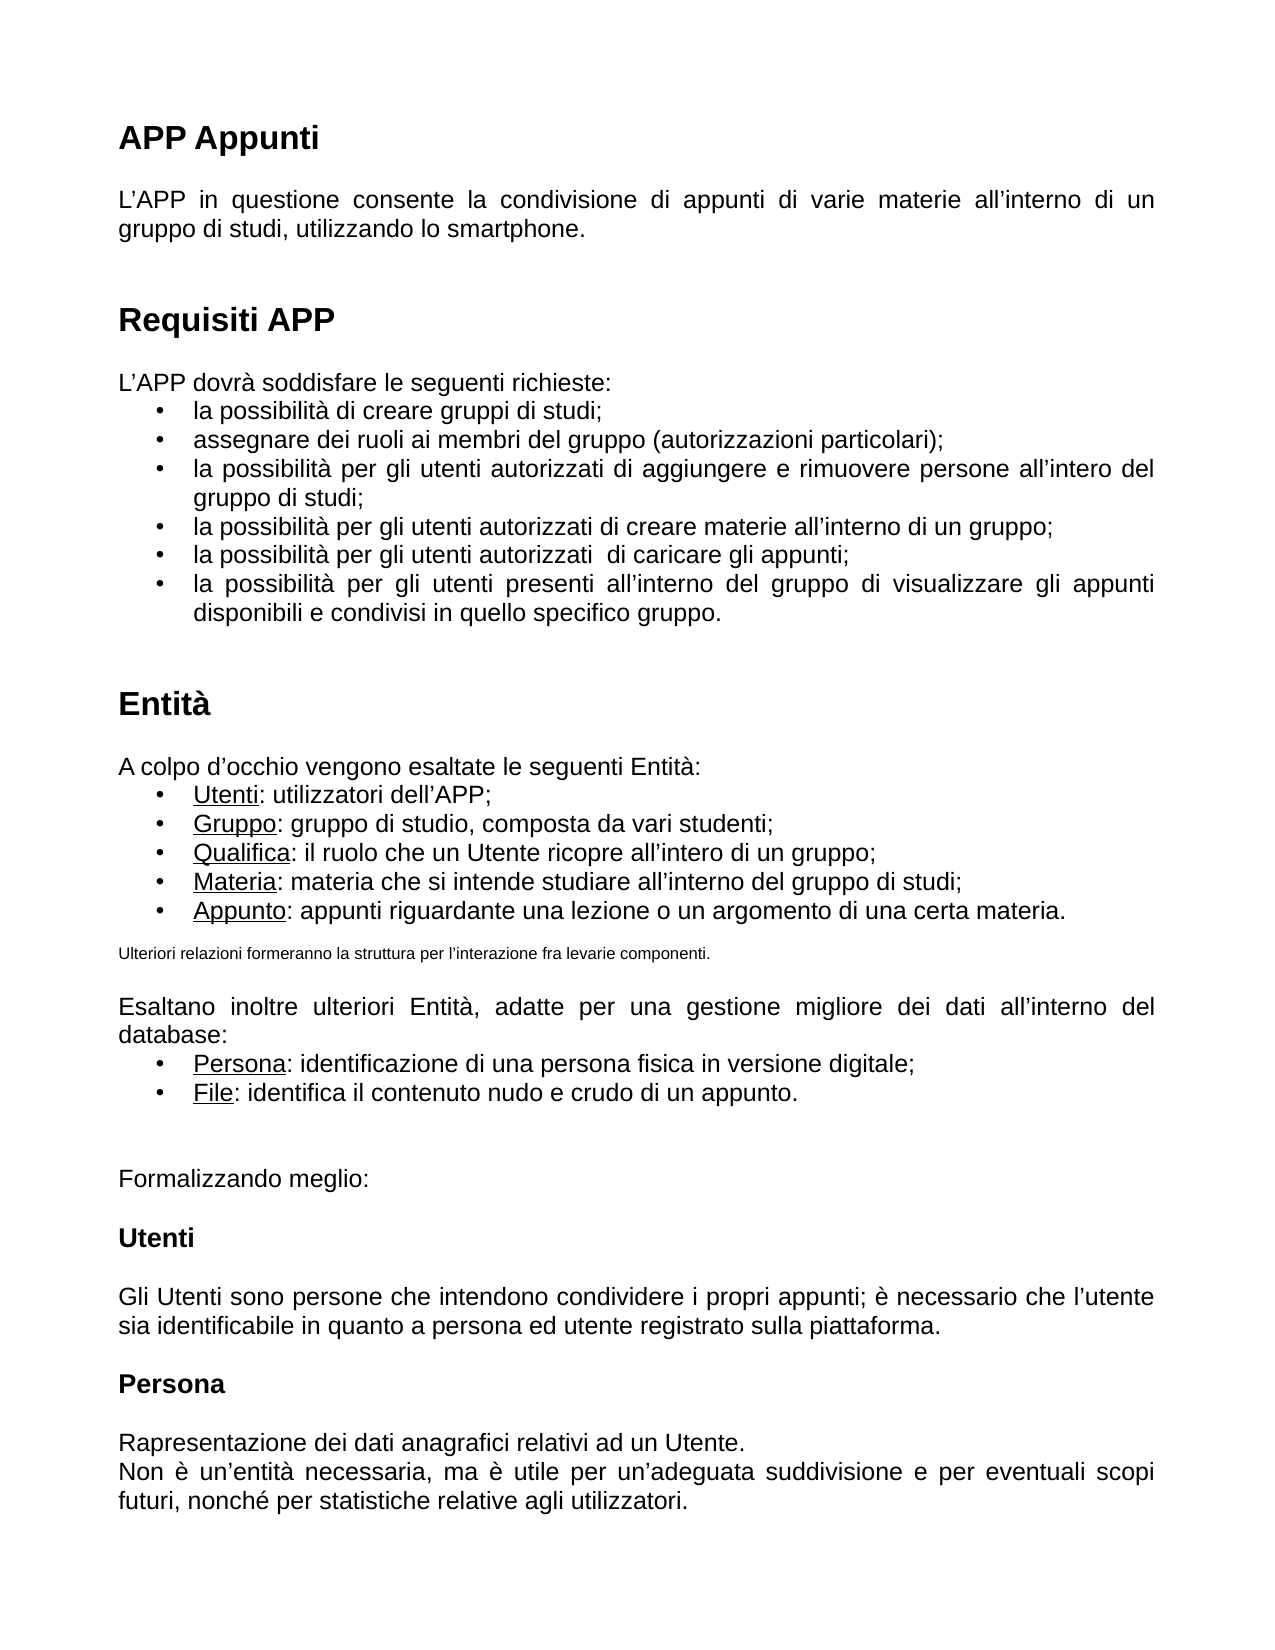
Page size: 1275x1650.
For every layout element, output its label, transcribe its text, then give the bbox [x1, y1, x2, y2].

text Formalizzando meglio: [118, 1164, 1157, 1193]
list Persona: identificazione di una persona fisica in versione digitale; [156, 1049, 1157, 1078]
text Esaltano inoltre ulteriori Entità, adatte per una gestione migliore dei dati all’interno del database: [118, 992, 1157, 1049]
text Ulteriori relazioni formeranno la struttura per l’interazione fra levarie componenti. [118, 944, 1157, 963]
list File: identifica il contenuto nudo e crudo di un appunto. [156, 1078, 1157, 1107]
text L’APP in questione consente la condivisione di appunti di varie materie all’interno di un gruppo di studi, utilizzando lo smartphone. [118, 185, 1157, 243]
list la possibilità per gli utenti autorizzati di caricare gli appunti; [156, 540, 1157, 569]
text A colpo d’occhio vengono esaltate le seguenti Entità: [118, 752, 1157, 780]
text Utenti [118, 1222, 1157, 1253]
text Requisiti APP [118, 300, 1157, 339]
text Gli Utenti sono persone che intendono condividere i propri appunti; è necessario che l’utente sia identificabile in quanto a persona ed utente registrato sulla piattaforma. [118, 1282, 1157, 1339]
list Qualifica: il ruolo che un Utente ricopre all’intero di un gruppo; [156, 838, 1157, 867]
text L’APP dovrà soddisfare le seguenti richieste: [118, 367, 1157, 396]
list Gruppo: gruppo di studio, composta da vari studenti; [156, 809, 1157, 838]
list la possibilità per gli utenti autorizzati di creare materie all’interno di un gruppo; [156, 512, 1157, 540]
text Entità [118, 684, 1157, 723]
list la possibilità per gli utenti presenti all’interno del gruppo di visualizzare gli appunti disponibili e condivisi in quello specifico gruppo. [156, 569, 1157, 627]
list la possibilità per gli utenti autorizzati di aggiungere e rimuovere persone all’intero del gruppo di studi; [156, 454, 1157, 512]
text Persona [118, 1368, 1157, 1399]
text APP Appunti [118, 118, 1157, 157]
list assegnare dei ruoli ai membri del gruppo (autorizzazioni particolari); [156, 425, 1157, 454]
list Materia: materia che si intende studiare all’interno del gruppo di studi; [156, 867, 1157, 896]
text Non è un’entità necessaria, ma è utile per un’adeguata suddivisione e per eventuali scopi futuri, nonché per statistiche relative agli utilizzatori. [118, 1457, 1157, 1514]
list Utenti: utilizzatori dell’APP; [156, 780, 1157, 809]
text Rapresentazione dei dati anagrafici relativi ad un Utente. [118, 1428, 1157, 1457]
list Appunto: appunti riguardante una lezione o un argomento di una certa materia. [156, 896, 1157, 924]
list la possibilità di creare gruppi di studi; [156, 396, 1157, 425]
